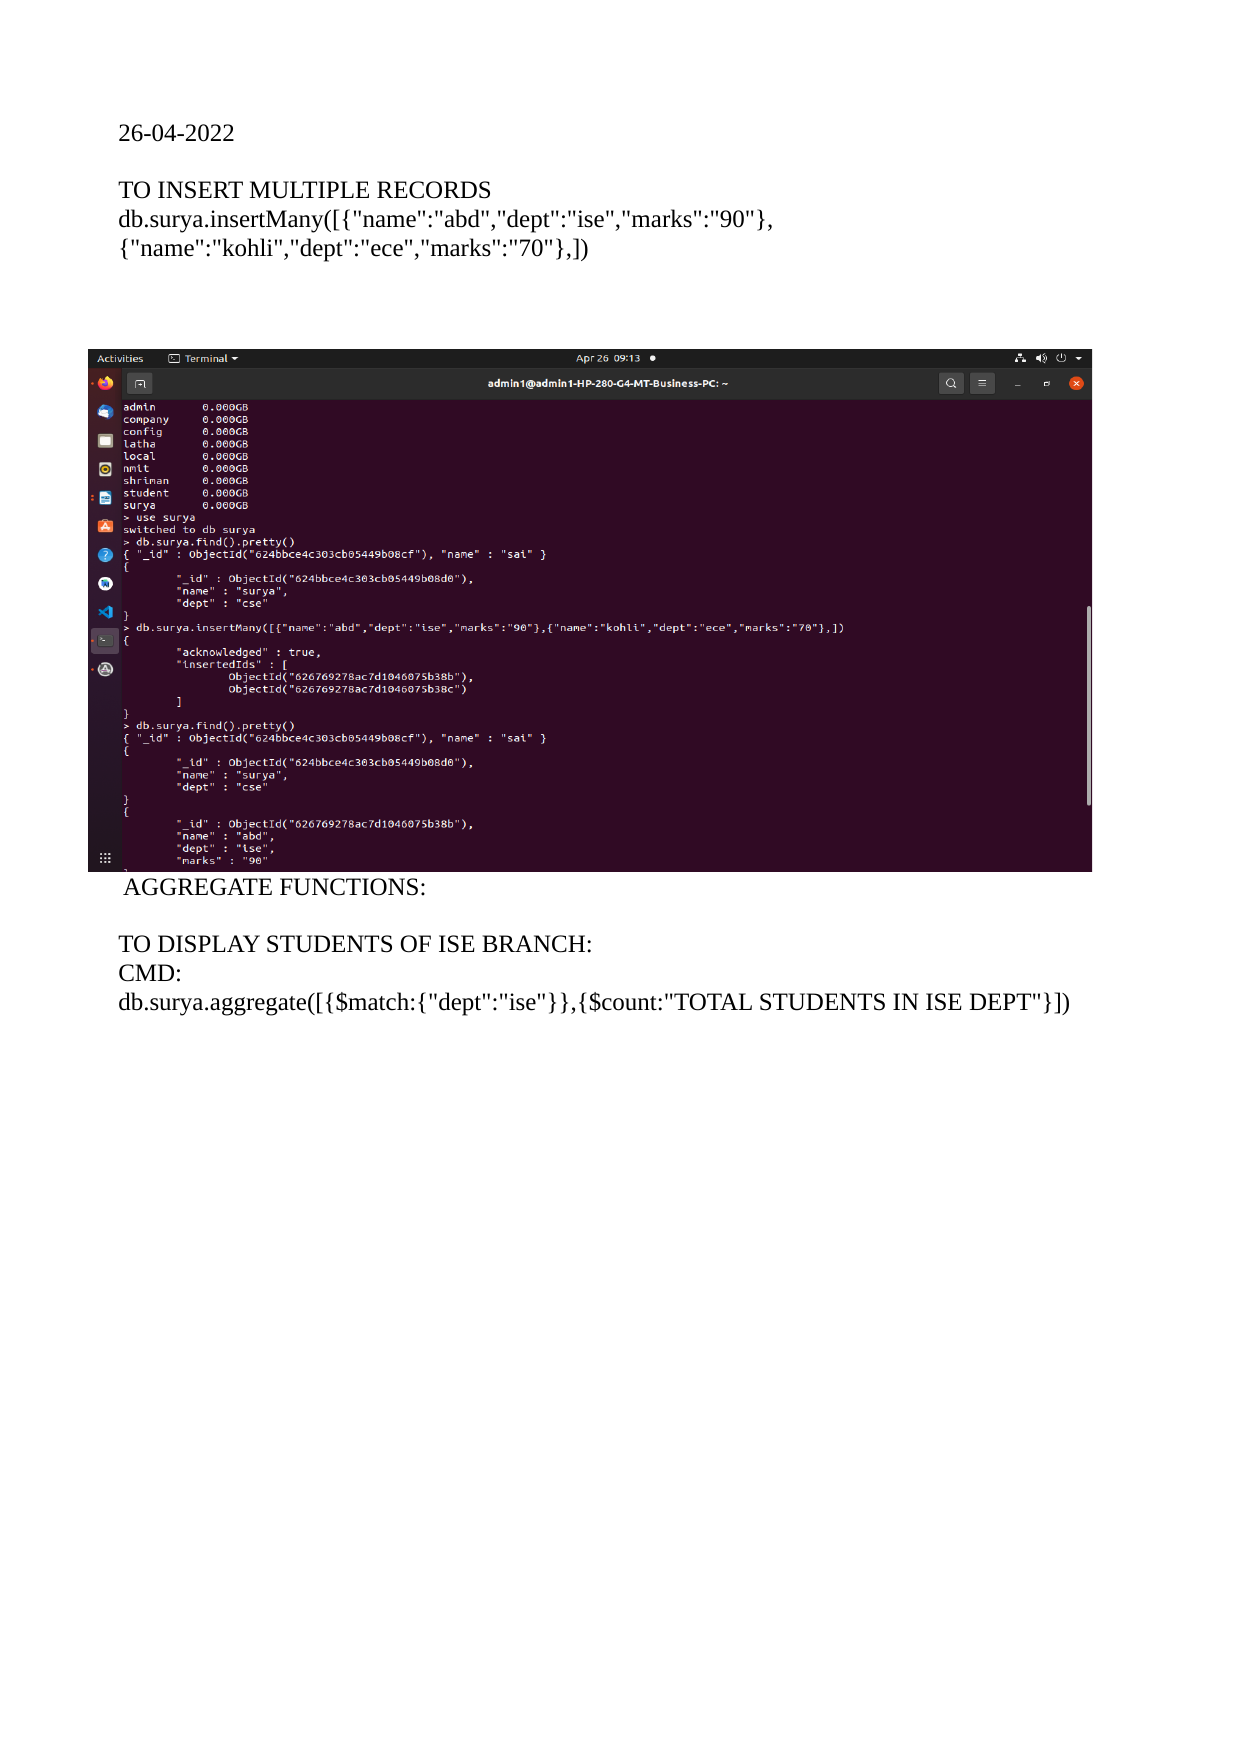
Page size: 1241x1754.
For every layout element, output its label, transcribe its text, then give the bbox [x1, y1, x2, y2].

text TO DISPLAY STUDENTS OF ISE BRANCH: [118, 929, 1122, 958]
text AGGREGATE FUNCTIONS: [118, 348, 1122, 901]
text db.surya.aggregate([{$match:{"dept":"ise"}},{$count:"TOTAL STUDENTS IN ISE DEPT"}]) [118, 987, 1122, 1016]
text CMD: [118, 958, 1122, 987]
text 26-04-2022 [118, 118, 1122, 147]
picture [88, 349, 1093, 872]
text db.surya.insertMany([{"name":"abd","dept":"ise","marks":"90"},{"name":"kohli","dept":"ece","marks":"70"},]) [118, 204, 1122, 262]
text TO INSERT MULTIPLE RECORDS [118, 176, 1122, 204]
